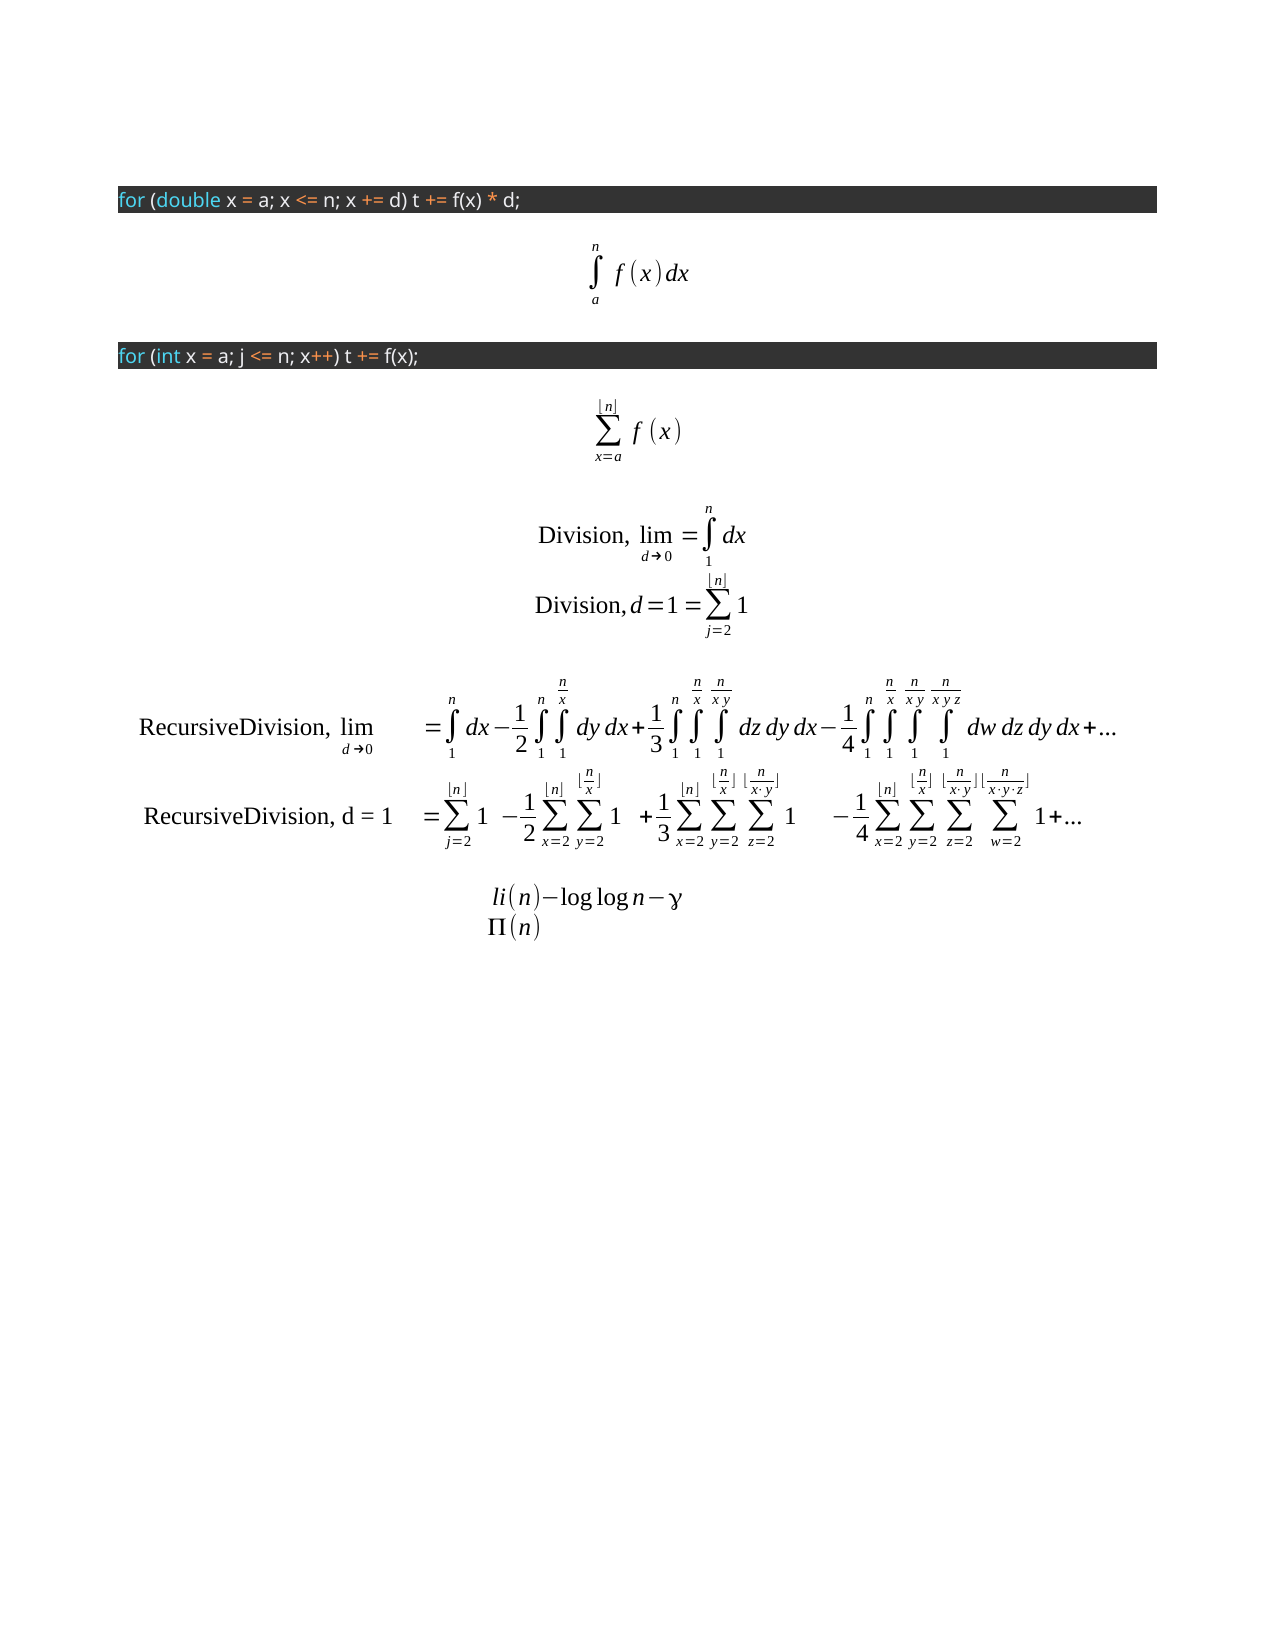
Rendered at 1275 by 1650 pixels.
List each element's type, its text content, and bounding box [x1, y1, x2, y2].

text for (int x = a; j <= n; x++) t += f(x); [118, 342, 1157, 369]
text for (double x = a; x <= n; x += d) t += f(x) * d; [118, 186, 1157, 213]
